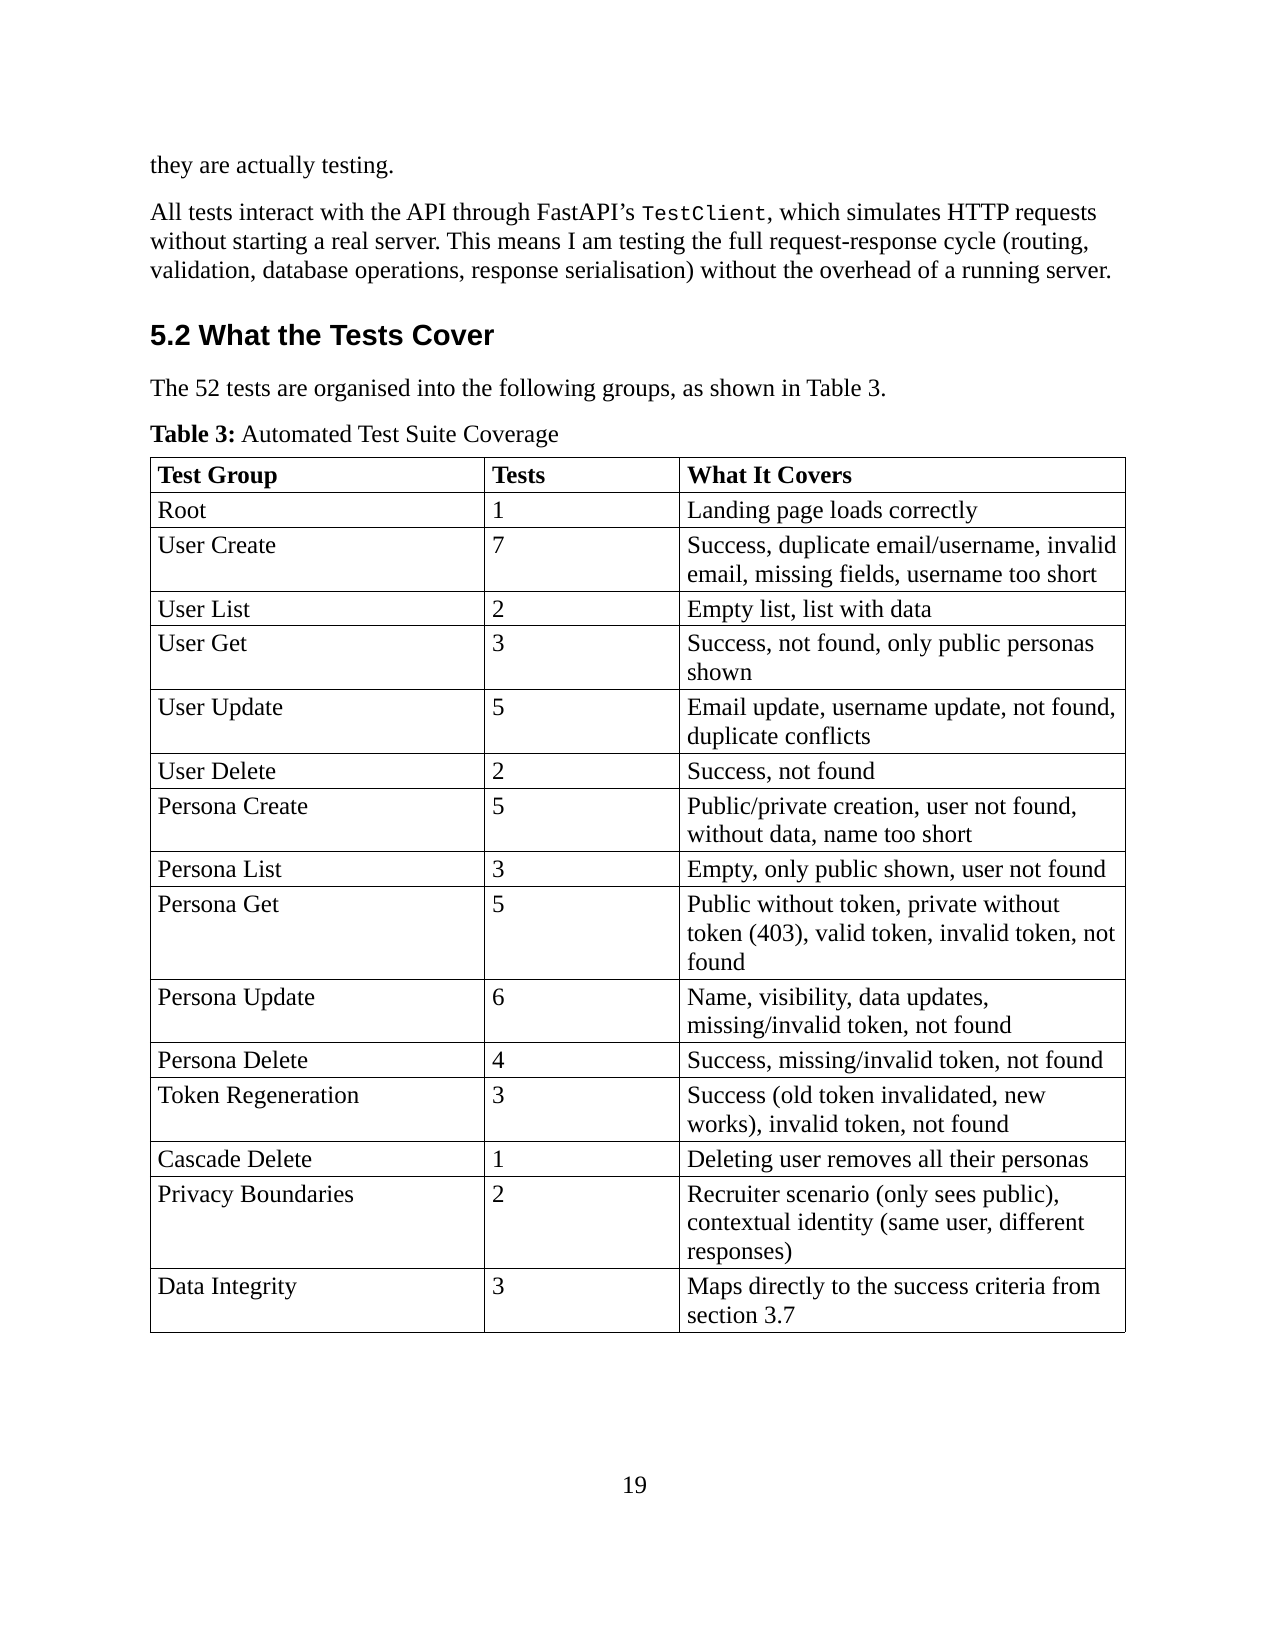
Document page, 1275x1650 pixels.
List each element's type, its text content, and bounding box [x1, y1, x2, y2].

table_cell Persona Get [151, 887, 484, 978]
table_cell Success, missing/invalid token, not found [680, 1043, 1125, 1077]
table_cell 5 [485, 690, 679, 753]
table_header Tests [485, 458, 679, 492]
text Table 3: Automated Test Suite Coverage [150, 419, 1125, 448]
table_cell Email update, username update, not found, duplicate conflicts [680, 690, 1125, 753]
table_cell 3 [485, 626, 679, 689]
table_header What It Covers [680, 458, 1125, 492]
table_cell User Update [151, 690, 484, 753]
table_cell Persona List [151, 852, 484, 886]
table_cell Success, not found [680, 754, 1125, 788]
table_cell Name, visibility, data updates, missing/invalid token, not found [680, 980, 1125, 1042]
table_cell Recruiter scenario (only sees public), contextual identity (same user, different responses) [680, 1177, 1125, 1268]
table_cell Token Regeneration [151, 1078, 484, 1141]
text they are actually testing. [150, 150, 1125, 179]
table_cell Public/private creation, user not found, without data, name too short [680, 789, 1125, 851]
text The 52 tests are organised into the following groups, as shown in Table 3. [150, 373, 1125, 401]
table_cell 5 [485, 789, 679, 851]
table_cell 2 [485, 754, 679, 788]
table_cell Empty, only public shown, user not found [680, 852, 1125, 886]
table_cell Persona Update [151, 980, 484, 1042]
table_cell 2 [485, 1177, 679, 1268]
table_cell Success, duplicate email/username, invalid email, missing fields, username too short [680, 528, 1125, 591]
table_cell Maps directly to the success criteria from section 3.7 [680, 1269, 1125, 1332]
table_cell Empty list, list with data [680, 592, 1125, 625]
table_cell Public without token, private without token (403), valid token, invalid token, not found [680, 887, 1125, 978]
table_cell User List [151, 592, 484, 625]
table_cell 5 [485, 887, 679, 978]
table_header Test Group [151, 458, 484, 492]
table_cell 1 [485, 493, 679, 527]
table_cell Persona Create [151, 789, 484, 851]
table_cell User Get [151, 626, 484, 689]
table_cell Persona Delete [151, 1043, 484, 1077]
table_cell User Delete [151, 754, 484, 788]
table_cell 7 [485, 528, 679, 591]
table_cell 2 [485, 592, 679, 625]
table_cell Root [151, 493, 484, 527]
text All tests interact with the API through FastAPI’s TestClient, which simulates HTTP requests without starting a real server. This means I am testing the full request-response cycle (routing, validation, database operations, response serialisation) without the overhead of a running server. [150, 197, 1125, 284]
table_cell Data Integrity [151, 1269, 484, 1332]
table_cell Success, not found, only public personas shown [680, 626, 1125, 689]
table_cell 6 [485, 980, 679, 1042]
table_cell Landing page loads correctly [680, 493, 1125, 527]
table_cell 1 [485, 1142, 679, 1176]
table_cell 3 [485, 852, 679, 886]
table_cell Cascade Delete [151, 1142, 484, 1176]
table_cell User Create [151, 528, 484, 591]
table_cell 3 [485, 1078, 679, 1141]
table_cell 3 [485, 1269, 679, 1332]
subtitle 5.2 What the Tests Cover [150, 318, 1125, 351]
table_cell Deleting user removes all their personas [680, 1142, 1125, 1176]
table_cell Privacy Boundaries [151, 1177, 484, 1268]
table_cell 4 [485, 1043, 679, 1077]
table_cell Success (old token invalidated, new works), invalid token, not found [680, 1078, 1125, 1141]
